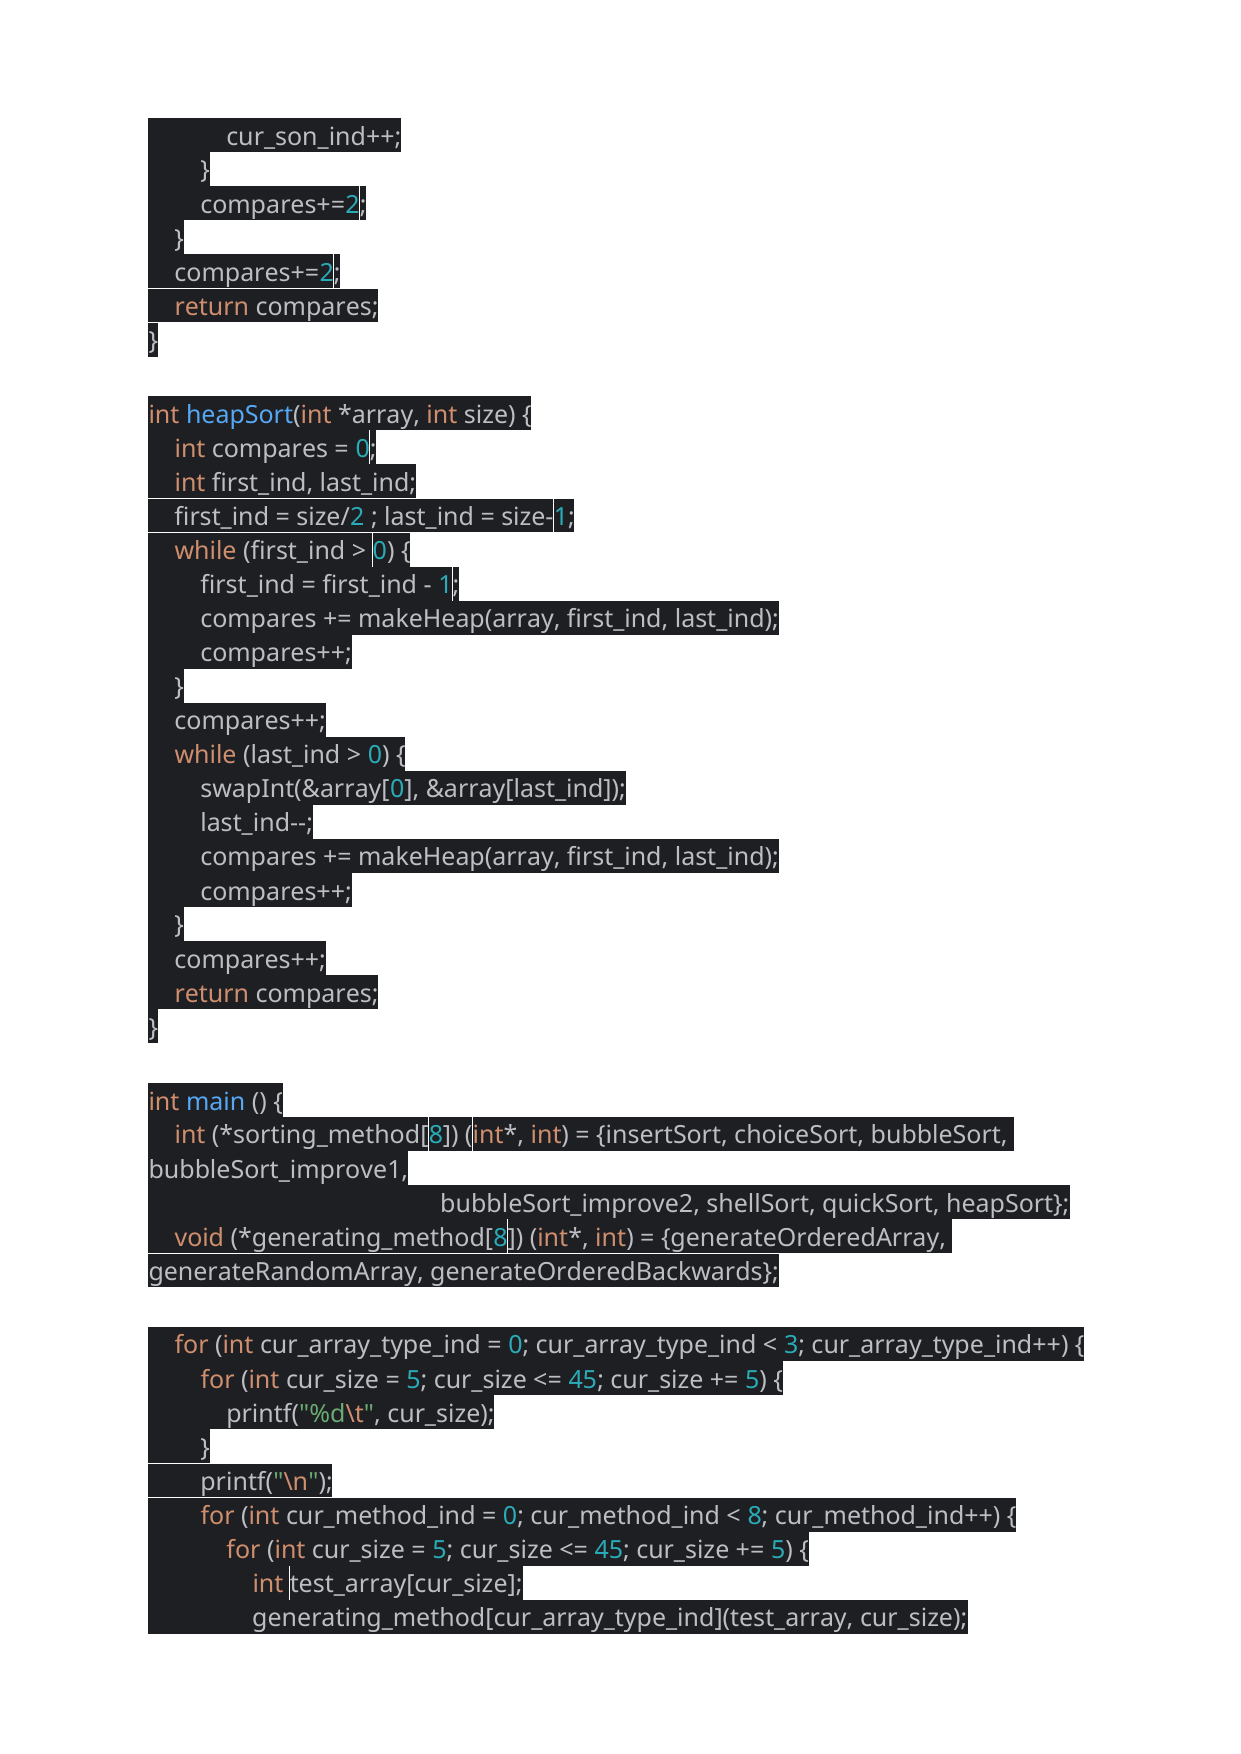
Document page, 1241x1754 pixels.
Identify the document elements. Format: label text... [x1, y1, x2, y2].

text cur_son_ind++; } compares+=2; } compares+=2; return compares; } int heapSort(int *array, int size) { int compares = 0; int first_ind, last_ind; first_ind = size/2 ; last_ind = size-1; while (first_ind > 0) { first_ind = first_ind - 1; compares += makeHeap(array, first_ind, last_ind); compares++; } compares++; while (last_ind > 0) { swapInt(&array[0], &array[last_ind]); last_ind--; compares += makeHeap(array, first_ind, last_ind); compares++; } compares++; return compares; } int main () { int (*sorting_method[8]) (int*, int) = {insertSort, choiceSort, bubbleSort, bubbleSort_improve1, bubbleSort_improve2, shellSort, quickSort, heapSort}; void (*generating_method[8]) (int*, int) = {generateOrderedArray, generateRandomArray, generateOrderedBackwards}; for (int cur_array_type_ind = 0; cur_array_type_ind < 3; cur_array_type_ind++) { for (int cur_size = 5; cur_size <= 45; cur_size += 5) { printf("%d\t", cur_size); } printf("\n"); for (int cur_method_ind = 0; cur_method_ind < 8; cur_method_ind++) { for (int cur_size = 5; cur_size <= 45; cur_size += 5) { int test_array[cur_size]; generating_method[cur_array_type_ind](test_array, cur_size); [148, 118, 1151, 1634]
